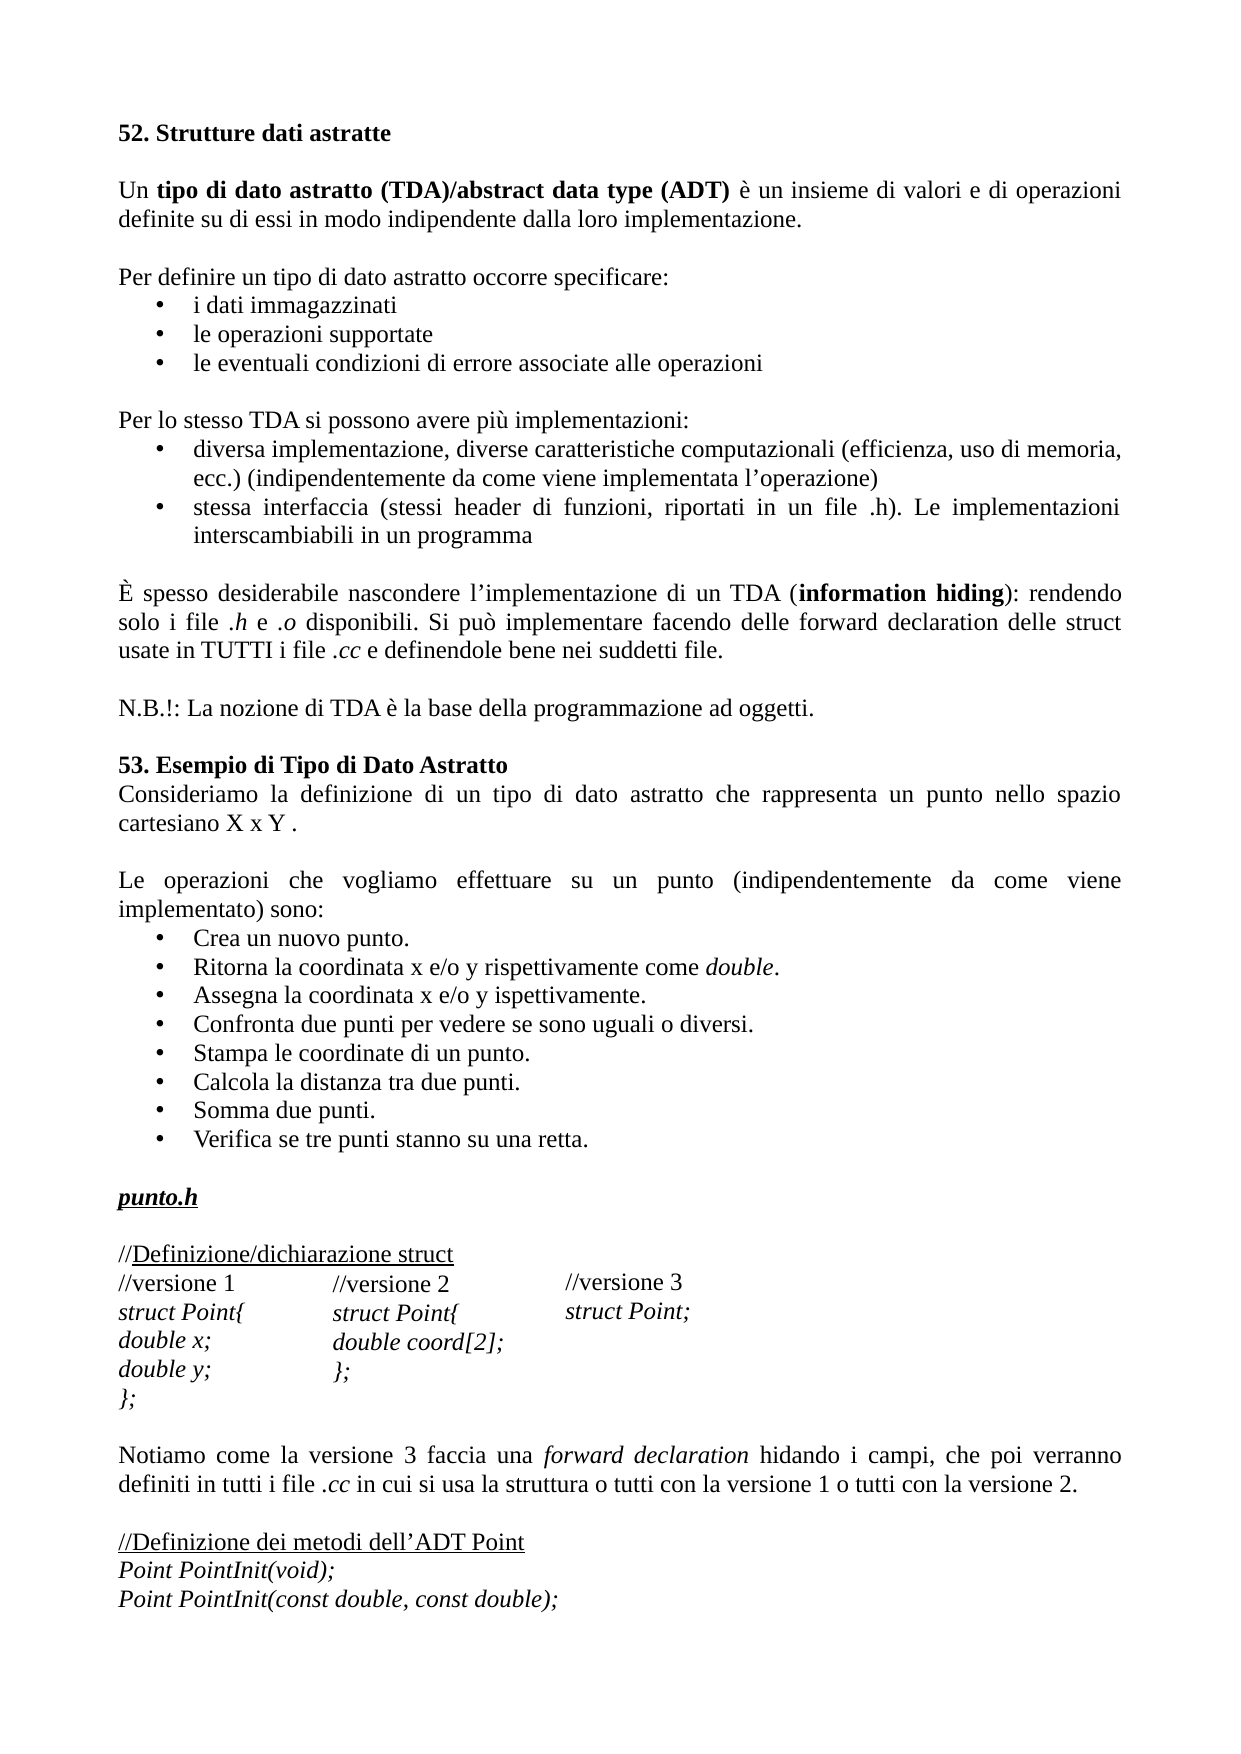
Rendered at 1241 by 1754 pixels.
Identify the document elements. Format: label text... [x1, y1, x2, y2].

text Un tipo di dato astratto (TDA)/abstract data type (ADT) è un insieme di valori e di operazioni definite su di essi in modo indipendente dalla loro implementazione. [118, 176, 1122, 233]
text Notiamo come la versione 3 faccia una forward declaration hidando i campi, che poi verranno definiti in tutti i file .cc in cui si usa la struttura o tutti con la versione 1 o tutti con la versione 2. [118, 1441, 1122, 1498]
text //Definizione/dichiarazione struct [118, 1239, 1122, 1268]
list Ritorna la coordinata x e/o y rispettivamente come double. [156, 952, 1122, 981]
list Confronta due punti per vedere se sono uguali o diversi. [156, 1009, 1122, 1038]
text 52. Strutture dati astratte [118, 118, 1122, 147]
list le eventuali condizioni di errore associate alle operazioni [156, 348, 1122, 377]
text Per lo stesso TDA si possono avere più implementazioni: [118, 406, 1122, 434]
list Somma due punti. [156, 1096, 1122, 1124]
list Verifica se tre punti stanno su una retta. [156, 1124, 1122, 1153]
text //Definizione dei metodi dell’ADT Point [118, 1527, 1122, 1556]
list Calcola la distanza tra due punti. [156, 1067, 1122, 1096]
text Per definire un tipo di dato astratto occorre specificare: [118, 262, 1122, 291]
list stessa interfaccia (stessi header di funzioni, riportati in un file .h). Le implementazioni interscambiabili in un programma [156, 492, 1122, 549]
text //versione 1 [118, 1268, 1122, 1297]
text punto.h [118, 1182, 1122, 1211]
text double y; [118, 1354, 1122, 1383]
text double x; [118, 1326, 1122, 1354]
text }; [118, 1383, 1122, 1412]
text Consideriamo la definizione di un tipo di dato astratto che rappresenta un punto nello spazio cartesiano X x Y . [118, 779, 1122, 837]
text Le operazioni che vogliamo effettuare su un punto (indipendentemente da come viene implementato) sono: [118, 866, 1122, 923]
list diversa implementazione, diverse caratteristiche computazionali (efficienza, uso di memoria, ecc.) (indipendentemente da come viene implementata l’operazione) [156, 434, 1122, 492]
text N.B.!: La nozione di TDA è la base della programmazione ad oggetti. [118, 693, 1122, 722]
list i dati immagazzinati [156, 291, 1122, 319]
list le operazioni supportate [156, 319, 1122, 348]
list Assegna la coordinata x e/o y ispettivamente. [156, 981, 1122, 1009]
list Stampa le coordinate di un punto. [156, 1038, 1122, 1067]
text 53. Esempio di Tipo di Dato Astratto [118, 751, 1122, 779]
list Crea un nuovo punto. [156, 923, 1122, 952]
text Point PointInit(void); [118, 1556, 1122, 1584]
text struct Point{ [118, 1297, 1122, 1326]
text È spesso desiderabile nascondere l’implementazione di un TDA (information hiding): rendendo solo i file .h e .o disponibili. Si può implementare facendo delle forward declaration delle struct usate in TUTTI i file .cc e definendole bene nei suddetti file. [118, 578, 1122, 664]
text Point PointInit(const double, const double); [118, 1584, 1122, 1613]
